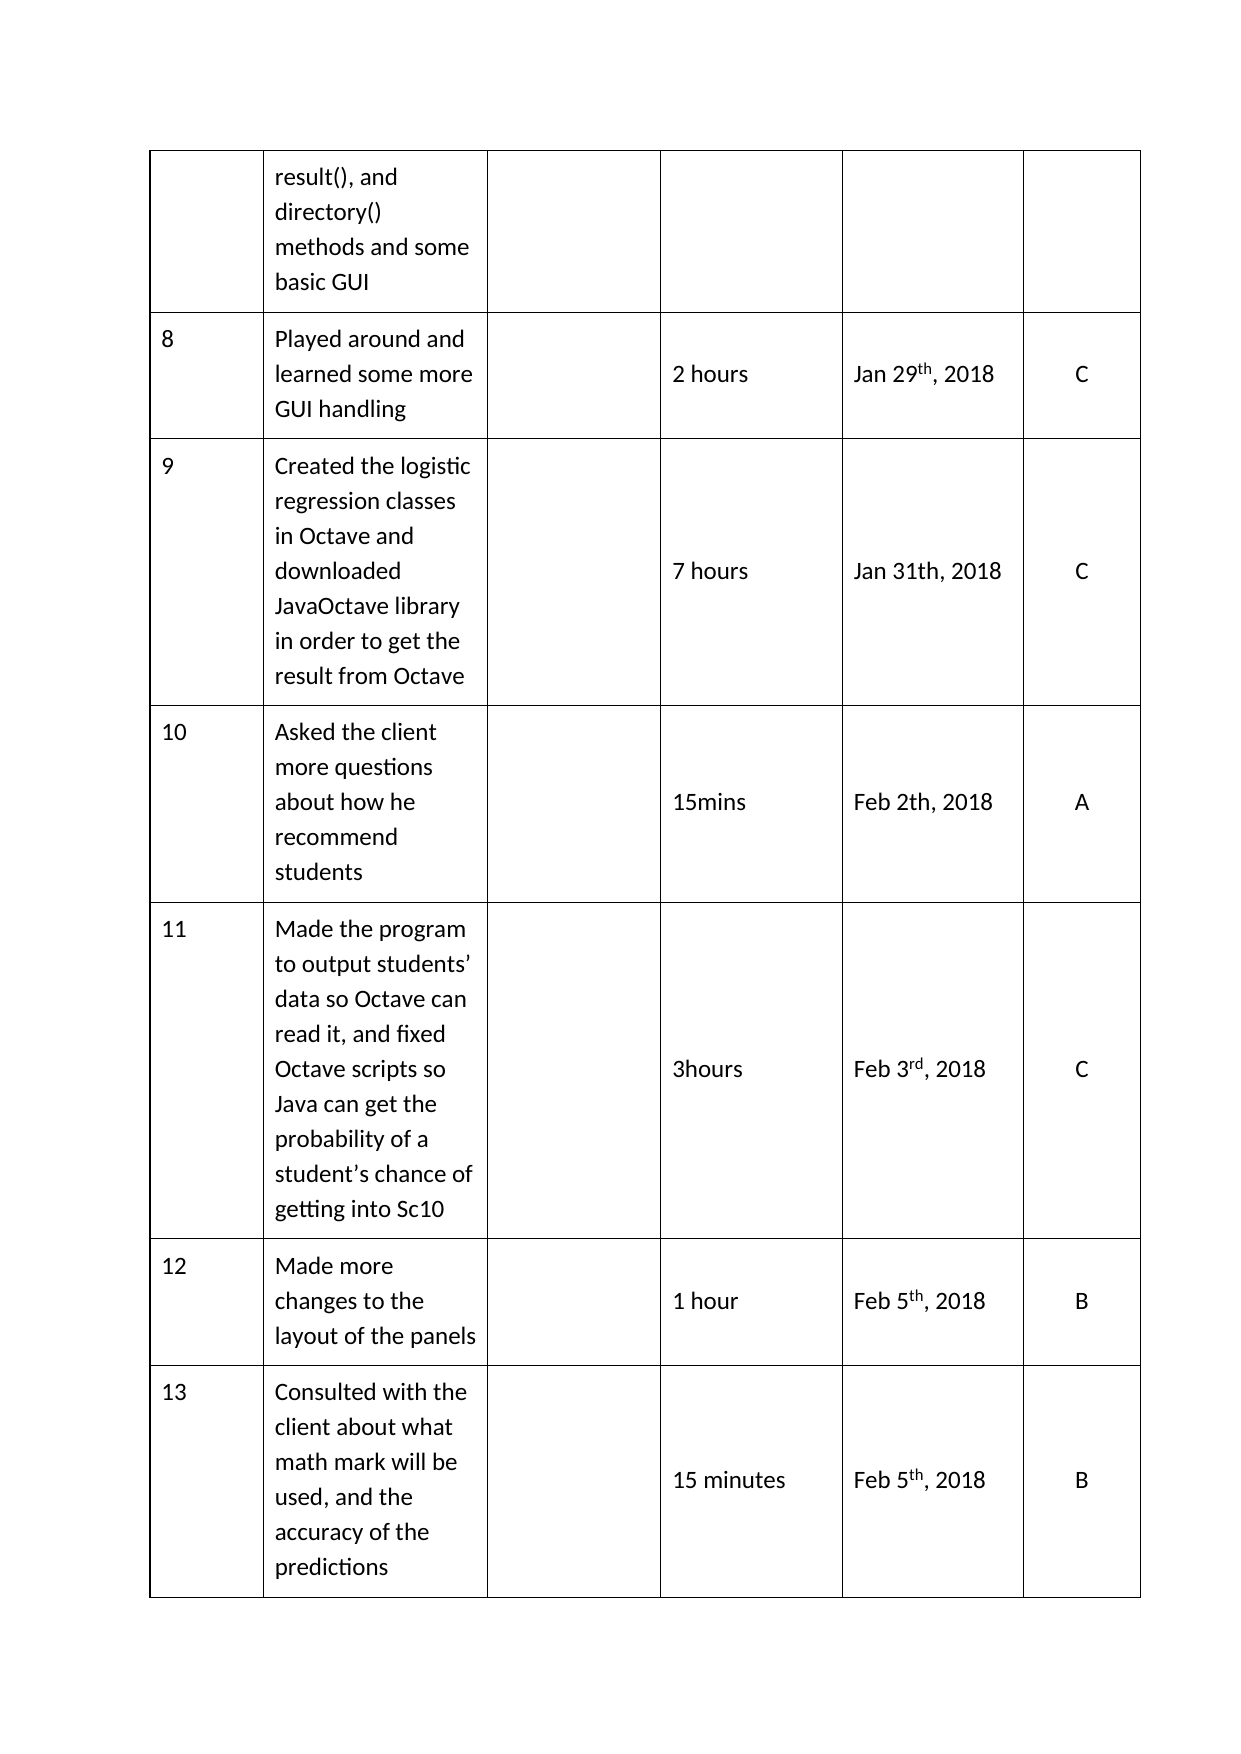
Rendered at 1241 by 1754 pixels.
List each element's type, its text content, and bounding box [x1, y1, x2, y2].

table_cell Feb 3rd, 2018 [843, 903, 1023, 1238]
table_cell Made the program to output students’ data so Octave can read it, and fixed Octave scripts so Java can get the probability of a student’s chance of getting into Sc10 [264, 903, 487, 1238]
table_cell B [1024, 1366, 1140, 1597]
table_cell [151, 151, 263, 312]
table_cell result(), and directory() methods and some basic GUI [264, 151, 487, 312]
table_cell 3hours [661, 903, 842, 1238]
table_cell Feb 2th, 2018 [843, 706, 1023, 902]
table_cell C [1024, 903, 1140, 1238]
table_cell 2 hours [661, 313, 842, 438]
table_cell 1 hour [661, 1239, 842, 1365]
table_cell B [1024, 1239, 1140, 1365]
table_cell Made more changes to the layout of the panels [264, 1239, 487, 1365]
table_cell 11 [151, 903, 263, 1238]
table_cell Jan 29th, 2018 [843, 313, 1023, 438]
table_cell 13 [151, 1366, 263, 1597]
table_cell 12 [151, 1239, 263, 1365]
table_cell 15 minutes [661, 1366, 842, 1597]
table_cell 10 [151, 706, 263, 902]
table_cell Played around and learned some more GUI handling [264, 313, 487, 438]
table_cell Feb 5th, 2018 [843, 1366, 1023, 1597]
table_cell [488, 151, 660, 312]
table_cell A [1024, 706, 1140, 902]
table_cell [488, 313, 660, 438]
table_cell 7 hours [661, 439, 842, 705]
table_cell [488, 706, 660, 902]
table_cell [488, 1239, 660, 1365]
table_cell [488, 1366, 660, 1597]
table_cell Consulted with the client about what math mark will be used, and the accuracy of the predictions [264, 1366, 487, 1597]
table_cell C [1024, 439, 1140, 705]
table_cell Created the logistic regression classes in Octave and downloaded JavaOctave library in order to get the result from Octave [264, 439, 487, 705]
table_cell 15mins [661, 706, 842, 902]
table_cell C [1024, 313, 1140, 438]
table_cell [661, 151, 842, 312]
table_cell 9 [151, 439, 263, 705]
table_cell Asked the client more questions about how he recommend students [264, 706, 487, 902]
table_cell 8 [151, 313, 263, 438]
table_cell [1024, 151, 1140, 312]
table_cell Jan 31th, 2018 [843, 439, 1023, 705]
table_cell [488, 903, 660, 1238]
table_cell Feb 5th, 2018 [843, 1239, 1023, 1365]
table_cell [488, 439, 660, 705]
table_cell [843, 151, 1023, 312]
